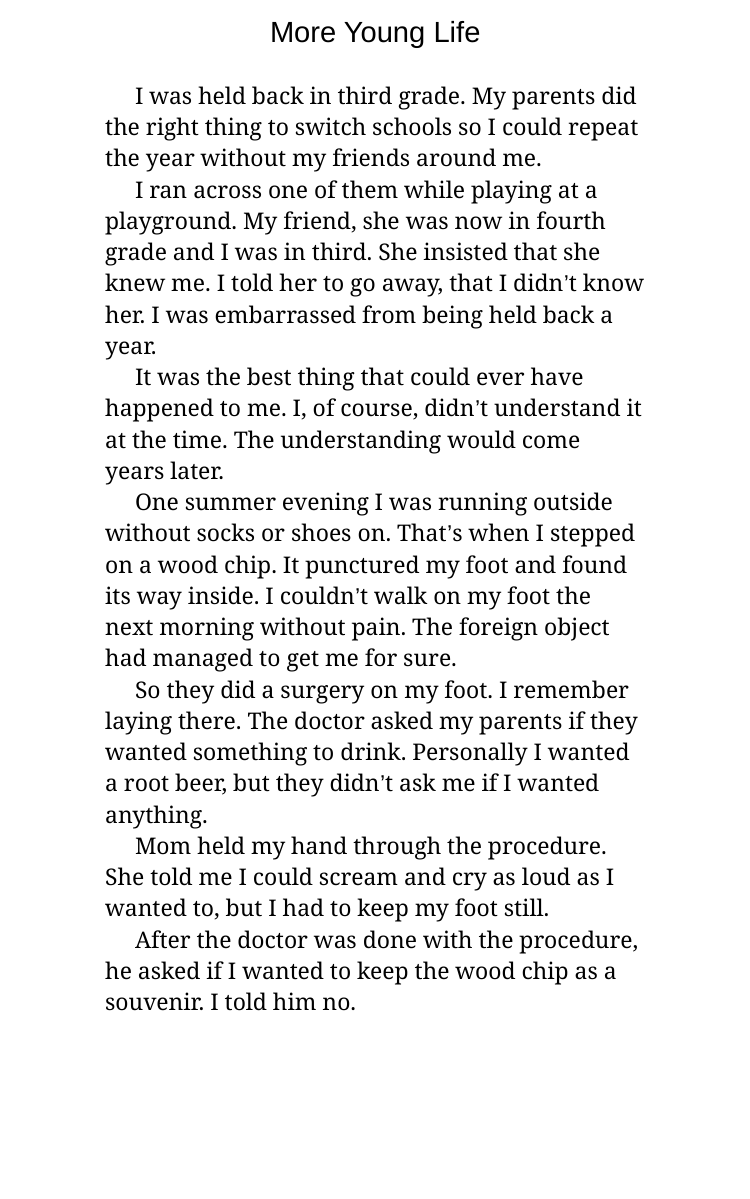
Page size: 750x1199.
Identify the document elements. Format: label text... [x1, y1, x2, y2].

text I ran across one of them while playing at a playground. My friend, she was now in fourth grade and I was in third. She insisted that she knew me. I told her to go away, that I didn’t know her. I was embarrassed from being held back a year. [105, 173, 645, 361]
text More Young Life [105, 15, 645, 48]
text After the doctor was done with the procedure, he asked if I wanted to keep the wood chip as a souvenir. I told him no. [105, 923, 645, 1017]
text It was the best thing that could ever have happened to me. I, of course, didn’t understand it at the time. The understanding would come years later. [105, 361, 645, 486]
text One summer evening I was running outside without socks or shoes on. That’s when I stepped on a wood chip. It punctured my foot and found its way inside. I couldn’t walk on my foot the next morning without pain. The foreign object had managed to get me for sure. [105, 486, 645, 673]
text I was held back in third grade. My parents did the right thing to switch schools so I could repeat the year without my friends around me. [105, 80, 645, 173]
text Mom held my hand through the procedure. She told me I could scream and cry as loud as I wanted to, but I had to keep my foot still. [105, 830, 645, 923]
text So they did a surgery on my foot. I remember laying there. The doctor asked my parents if they wanted something to drink. Personally I wanted a root beer, but they didn’t ask me if I wanted anything. [105, 673, 645, 830]
